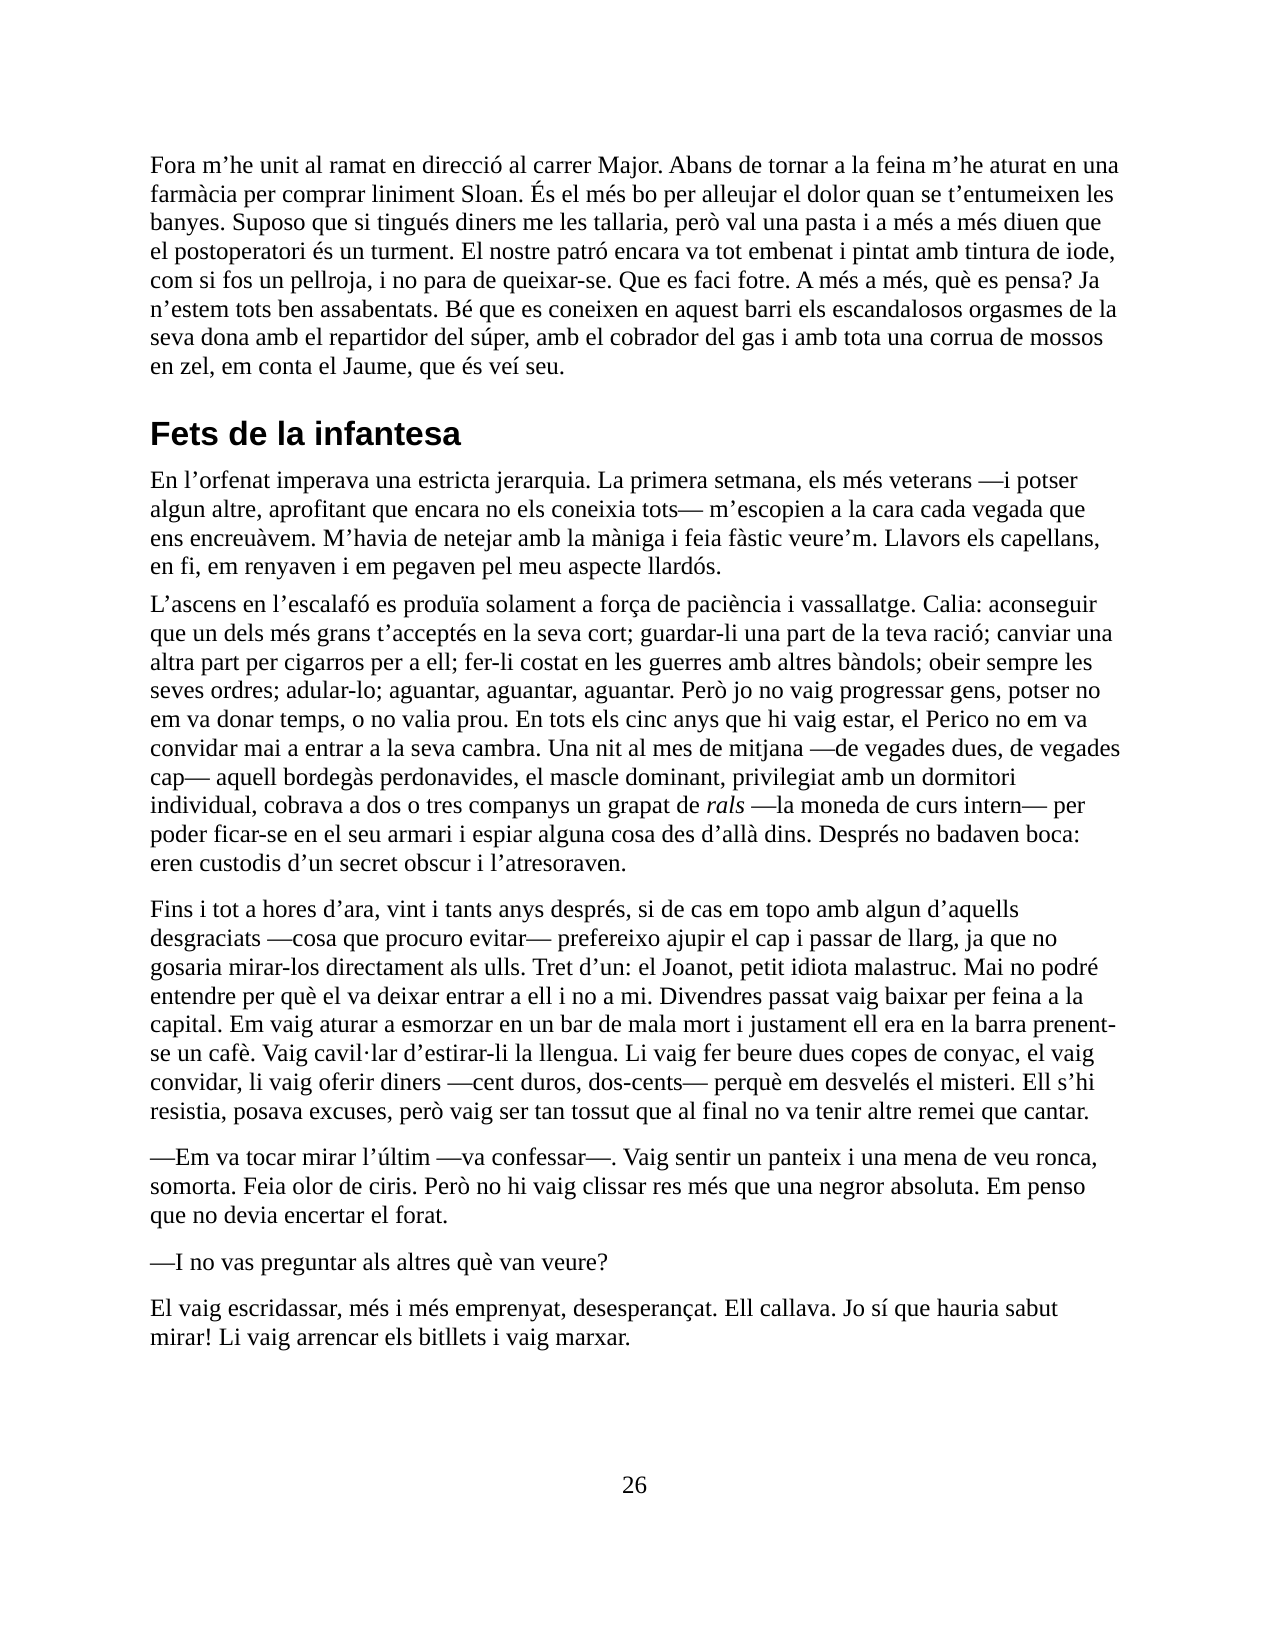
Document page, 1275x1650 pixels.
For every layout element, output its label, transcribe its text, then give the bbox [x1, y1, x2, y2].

text L’ascens en l’escalafó es produïa solament a força de paciència i vassallatge. Calia: aconseguir que un dels més grans t’acceptés en la seva cort; guardar-li una part de la teva ració; canviar una altra part per cigarros per a ell; fer-li costat en les guerres amb altres bàndols; obeir sempre les seves ordres; adular-lo; aguantar, aguantar, aguantar. Però jo no vaig progressar gens, potser no em va donar temps, o no valia prou. En tots els cinc anys que hi vaig estar, el Perico no em va convidar mai a entrar a la seva cambra. Una nit al mes de mitjana —de vegades dues, de vegades cap— aquell bordegàs perdonavides, el mascle dominant, privilegiat amb un dormitori individual, cobrava a dos o tres companys un grapat de rals —la moneda de curs intern— per poder ficar-se en el seu armari i espiar alguna cosa des d’allà dins. Després no badaven boca: eren custodis d’un secret obscur i l’atresoraven. [150, 589, 1125, 877]
text —I no vas preguntar als altres què van veure? [150, 1247, 1125, 1275]
text El vaig escridassar, més i més emprenyat, desesperançat. Ell callava. Jo sí que hauria sabut mirar! Li vaig arrencar els bitllets i vaig marxar. [150, 1293, 1125, 1351]
text Fins i tot a hores d’ara, vint i tants anys després, si de cas em topo amb algun d’aquells desgraciats —cosa que procuro evitar— prefereixo ajupir el cap i passar de llarg, ja que no gosaria mirar-los directament als ulls. Tret d’un: el Joanot, petit idiota malastruc. Mai no podré entendre per què el va deixar entrar a ell i no a mi. Divendres passat vaig baixar per feina a la capital. Em vaig aturar a esmorzar en un bar de mala mort i justament ell era en la barra prenent-se un cafè. Vaig cavil·lar d’estirar-li la llengua. Li vaig fer beure dues copes de conyac, el vaig convidar, li vaig oferir diners —cent duros, dos-cents— perquè em desvelés el misteri. Ell s’hi resistia, posava excuses, però vaig ser tan tossut que al final no va tenir altre remei que cantar. [150, 894, 1125, 1124]
subtitle Fets de la infantesa [150, 414, 1125, 453]
text —Em va tocar mirar l’últim —va confessar—. Vaig sentir un panteix i una mena de veu ronca, somorta. Feia olor de ciris. Però no hi vaig clissar res més que una negror absoluta. Em penso que no devia encertar el forat. [150, 1142, 1125, 1229]
text Fora m’he unit al ramat en direcció al carrer Major. Abans de tornar a la feina m’he aturat en una farmàcia per comprar liniment Sloan. És el més bo per alleujar el dolor quan se t’entumeixen les banyes. Suposo que si tingués diners me les tallaria, però val una pasta i a més a més diuen que el postoperatori és un turment. El nostre patró encara va tot embenat i pintat amb tintura de iode, com si fos un pellroja, i no para de queixar-se. Que es faci fotre. A més a més, què es pensa? Ja n’estem tots ben assabentats. Bé que es coneixen en aquest barri els escandalosos orgasmes de la seva dona amb el repartidor del súper, amb el cobrador del gas i amb tota una corrua de mossos en zel, em conta el Jaume, que és veí seu. [150, 150, 1125, 380]
text En l’orfenat imperava una estricta jerarquia. La primera setmana, els més veterans —i potser algun altre, aprofitant que encara no els coneixia tots— m’escopien a la cara cada vegada que ens encreuàvem. M’havia de netejar amb la màniga i feia fàstic veure’m. Llavors els capellans, en fi, em renyaven i em pegaven pel meu aspecte llardós. [150, 465, 1125, 580]
